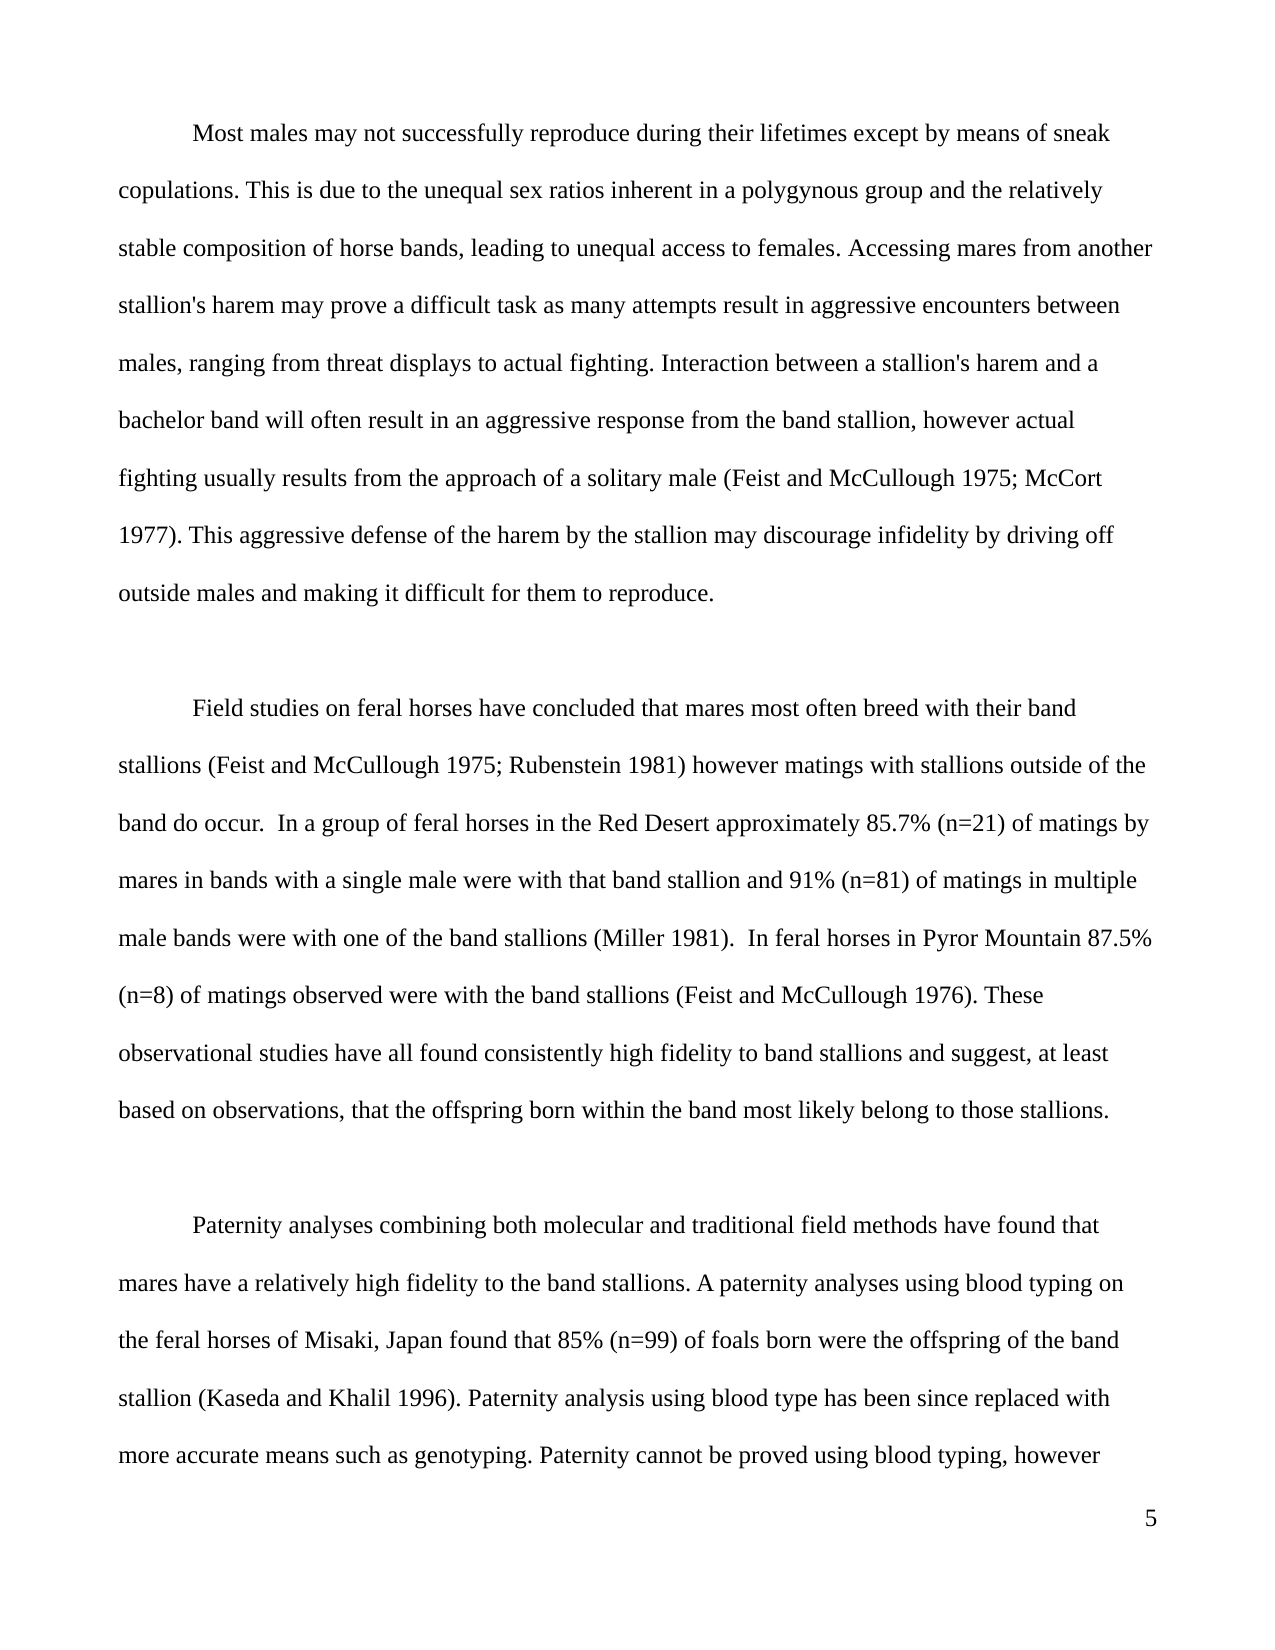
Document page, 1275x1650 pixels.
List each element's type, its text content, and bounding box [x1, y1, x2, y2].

text Paternity analyses combining both molecular and traditional field methods have found that mares have a relatively high fidelity to the band stallions. A paternity analyses using blood typing on the feral horses of Misaki, Japan found that 85% (n=99) of foals born were the offspring of the band stallion (Kaseda and Khalil 1996). Paternity analysis using blood type has been since replaced with more accurate means such as genotyping. Paternity cannot be proved using blood typing, however [118, 1211, 1157, 1469]
text Most males may not successfully reproduce during their lifetimes except by means of sneak copulations. This is due to the unequal sex ratios inherent in a polygynous group and the relatively stable composition of horse bands, leading to unequal access to females. Accessing mares from another stallion's harem may prove a difficult task as many attempts result in aggressive encounters between males, ranging from threat displays to actual fighting. Interaction between a stallion's harem and a bachelor band will often result in an aggressive response from the band stallion, however actual fighting usually results from the approach of a solitary male (Feist and McCullough 1975; McCort 1977). This aggressive defense of the harem by the stallion may discourage infidelity by driving off outside males and making it difficult for them to reproduce. [118, 118, 1157, 607]
text Field studies on feral horses have concluded that mares most often breed with their band stallions (Feist and McCullough 1975; Rubenstein 1981) however matings with stallions outside of the band do occur. In a group of feral horses in the Red Desert approximately 85.7% (n=21) of matings by mares in bands with a single male were with that band stallion and 91% (n=81) of matings in multiple male bands were with one of the band stallions (Miller 1981). In feral horses in Pyror Mountain 87.5% (n=8) of matings observed were with the band stallions (Feist and McCullough 1976). These observational studies have all found consistently high fidelity to band stallions and suggest, at least based on observations, that the offspring born within the band most likely belong to those stallions. [118, 693, 1157, 1124]
